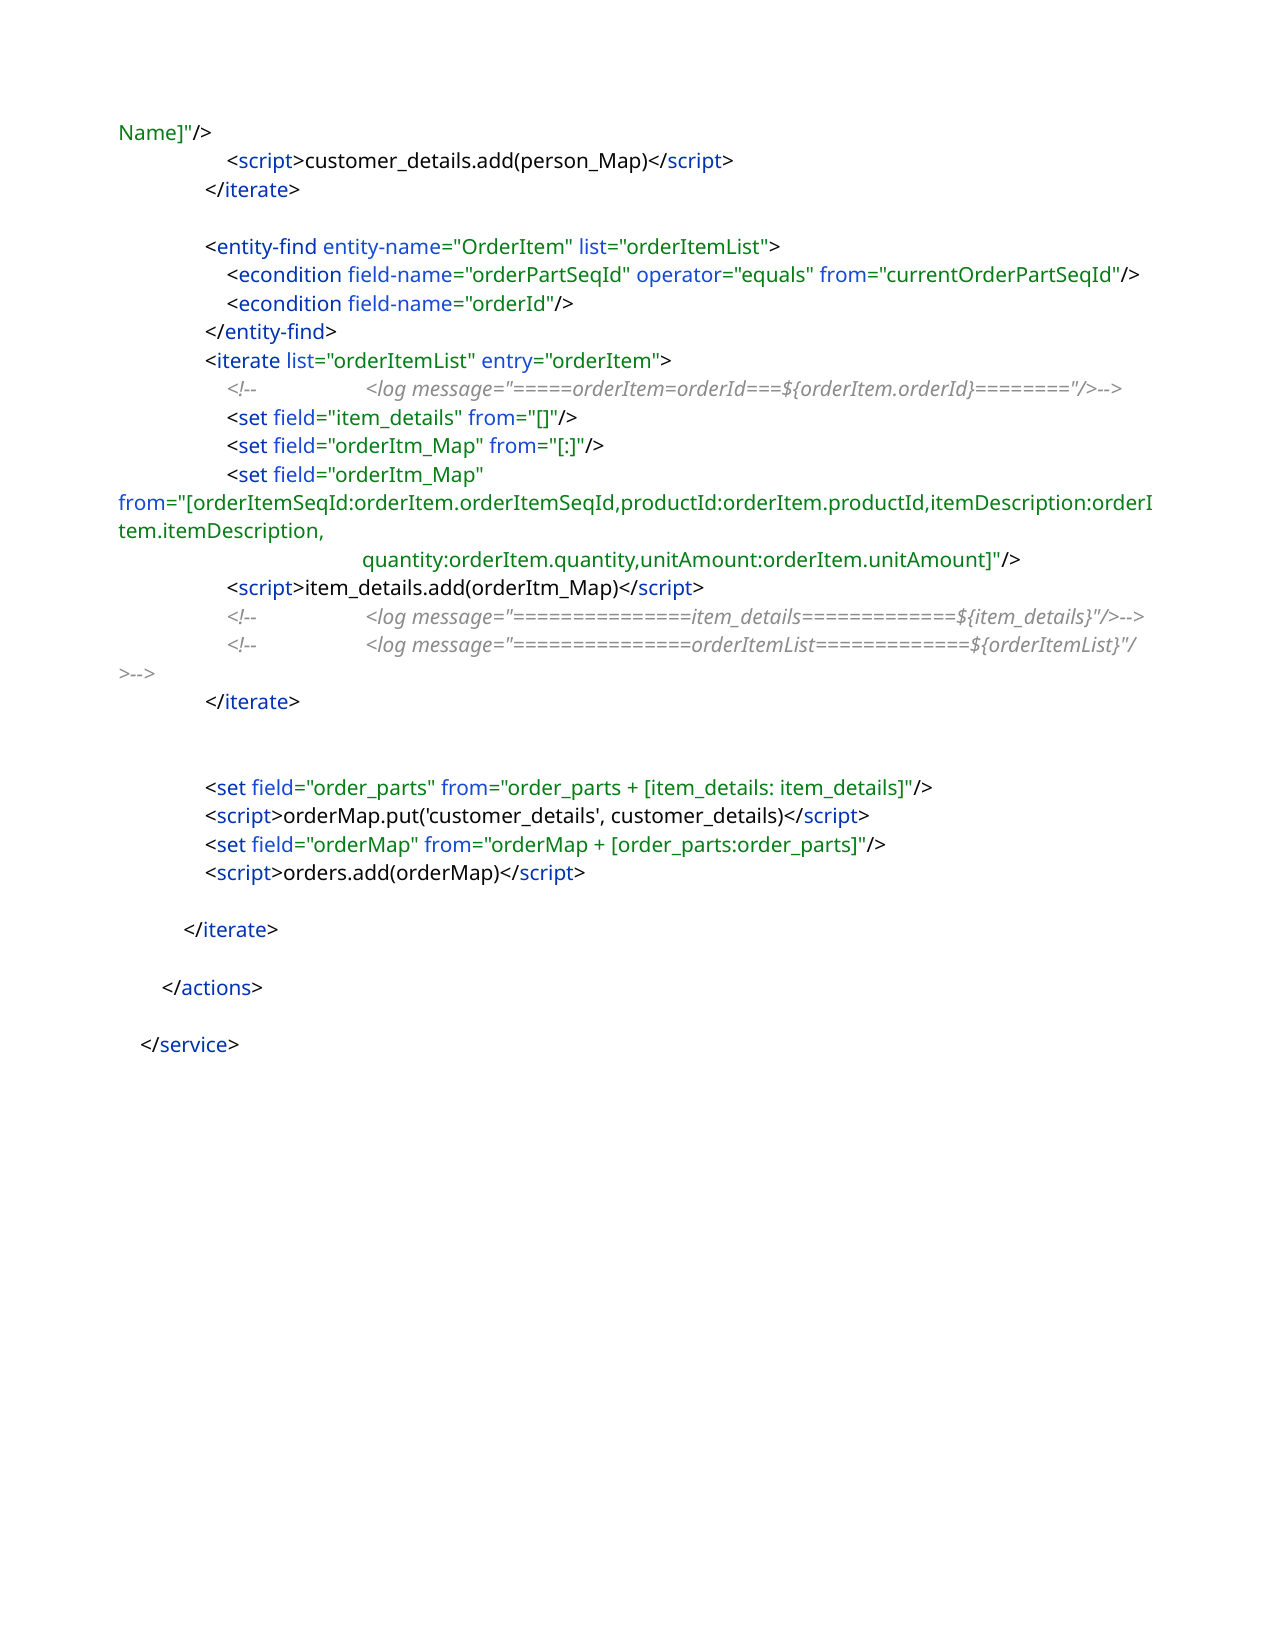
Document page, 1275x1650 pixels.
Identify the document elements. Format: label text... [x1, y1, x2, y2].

text Name]"/> <script>customer_details.add(person_Map)</script> </iterate> <entity-find entity-name="OrderItem" list="orderItemList"> <econdition field-name="orderPartSeqId" operator="equals" from="currentOrderPartSeqId"/> <econdition field-name="orderId"/> </entity-find> <iterate list="orderItemList" entry="orderItem"> <!-- <log message="=====orderItem=orderId===${orderItem.orderId}========"/>--> <set field="item_details" from="[]"/> <set field="orderItm_Map" from="[:]"/> <set field="orderItm_Map" from="[orderItemSeqId:orderItem.orderItemSeqId,productId:orderItem.productId,itemDescription:orderItem.itemDescription, quantity:orderItem.quantity,unitAmount:orderItem.unitAmount]"/> <script>item_details.add(orderItm_Map)</script> <!-- <log message="===============item_details=============${item_details}"/>--> <!-- <log message="===============orderItemList=============${orderItemList}"/>--> </iterate> <set field="order_parts" from="order_parts + [item_details: item_details]"/> <script>orderMap.put('customer_details', customer_details)</script> <set field="orderMap" from="orderMap + [order_parts:order_parts]"/> <script>orders.add(orderMap)</script> </iterate> </actions> </service> [118, 118, 1157, 1058]
